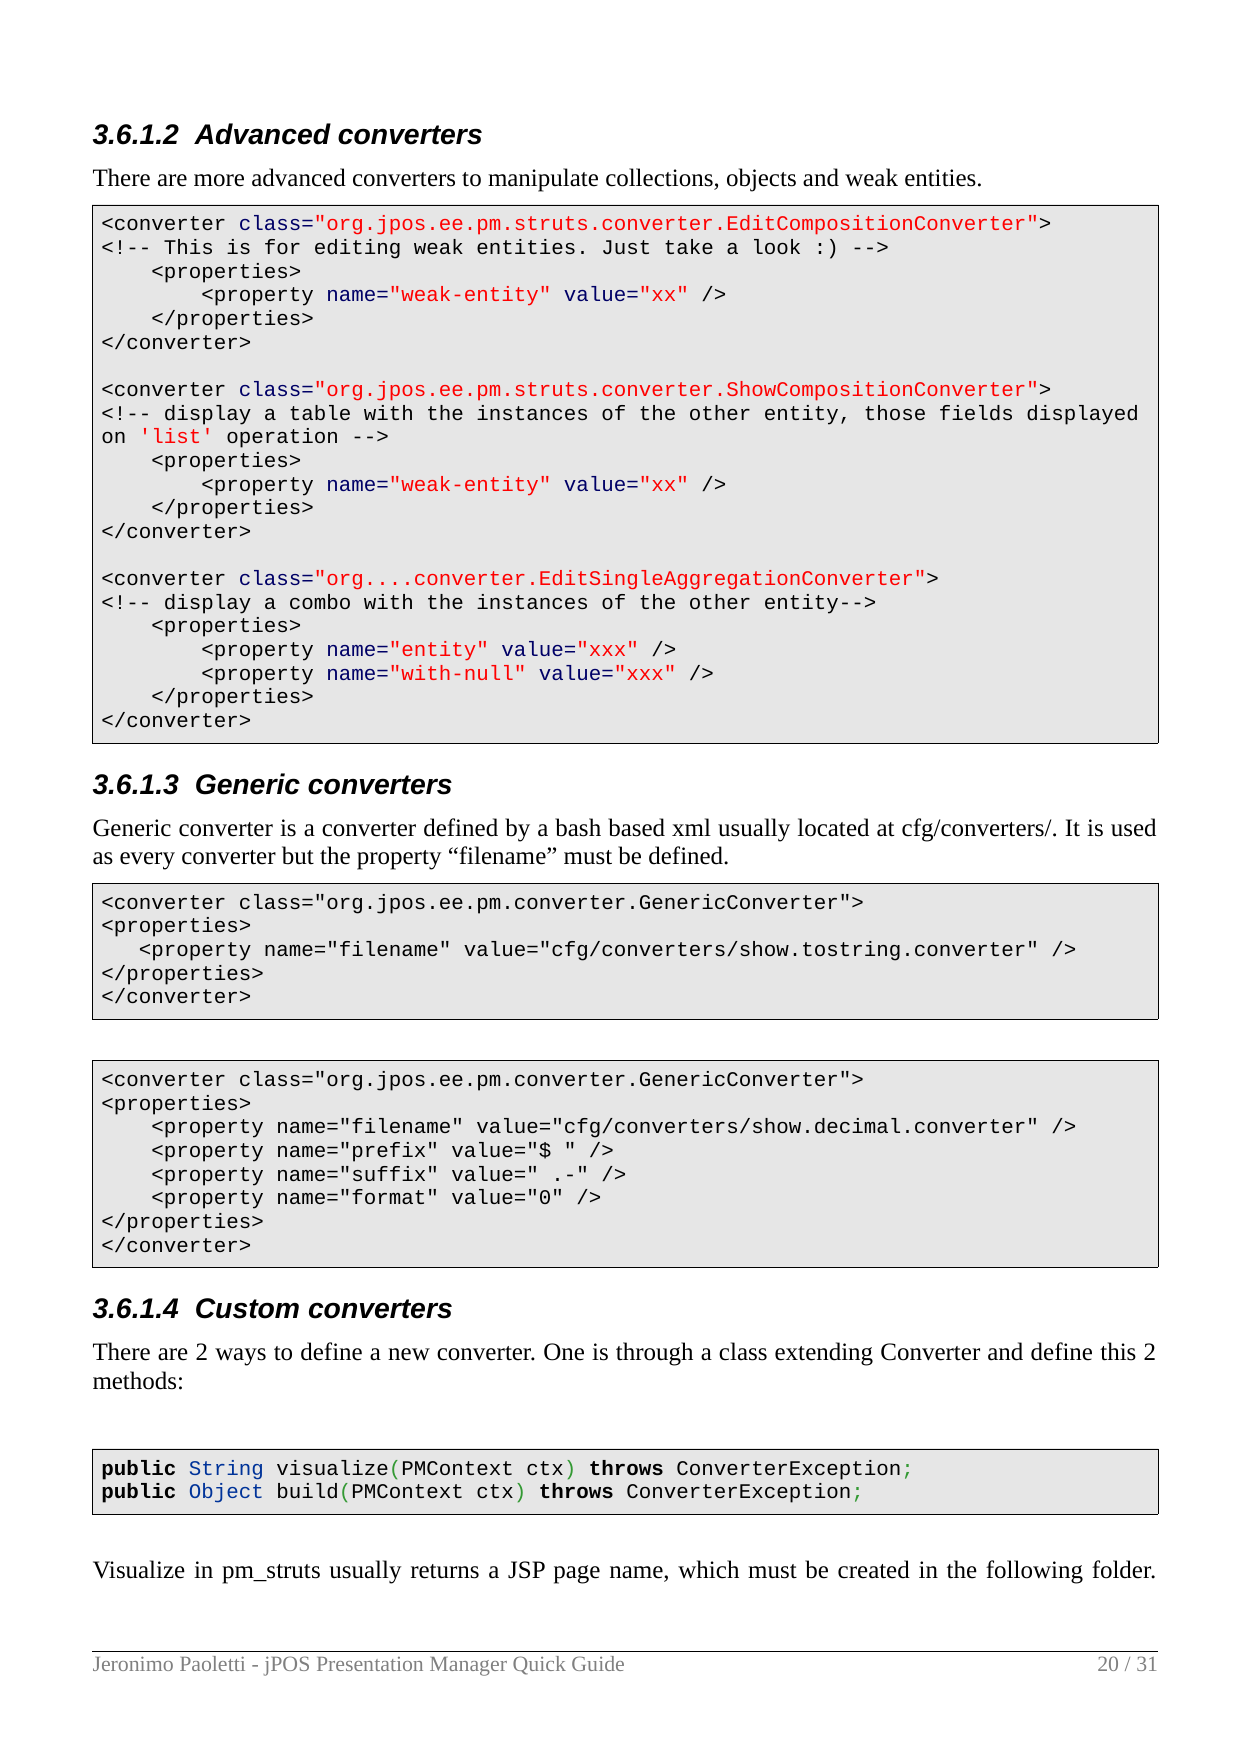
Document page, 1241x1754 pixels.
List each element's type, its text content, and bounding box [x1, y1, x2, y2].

text There are more advanced converters to manipulate collections, objects and weak entities. [92, 163, 1158, 192]
text <properties> [93, 441, 1158, 464]
text <!-- display a combo with the instances of the other entity--> [93, 583, 1158, 606]
text <converter class="org....converter.EditSingleAggregationConverter"> [93, 559, 1158, 583]
text There are 2 ways to define a new converter. One is through a class extending Converter and define this 2 methods: [92, 1337, 1158, 1395]
text <!-- This is for editing weak entities. Just take a look :) --> [93, 228, 1158, 252]
text <property name="weak-entity" value="xx" /> [93, 464, 1158, 488]
text </properties> [93, 677, 1158, 701]
text </properties> [93, 299, 1158, 323]
text </converter> [93, 977, 1158, 1019]
text </properties> [93, 1202, 1158, 1226]
subtitle Generic converters [92, 768, 1158, 800]
text <property name="filename" value="cfg/converters/show.decimal.converter" /> [93, 1107, 1158, 1131]
text <converter class="org.jpos.ee.pm.converter.GenericConverter"> [93, 1061, 1158, 1084]
text <!-- display a table with the instances of the other entity, those fields displayed on 'list' operation --> [93, 394, 1158, 441]
text <properties> [93, 252, 1158, 275]
subtitle Custom converters [92, 1292, 1158, 1325]
text <properties> [93, 1084, 1158, 1107]
text public String visualize(PMContext ctx) throws ConverterException; [93, 1450, 1158, 1472]
text <converter class="org.jpos.ee.pm.converter.GenericConverter"> [93, 884, 1158, 906]
text <property name="entity" value="xxx" /> [93, 630, 1158, 654]
text </properties> [93, 954, 1158, 977]
text <converter class="org.jpos.ee.pm.struts.converter.ShowCompositionConverter"> [93, 370, 1158, 394]
text <property name="with-null" value="xxx" /> [93, 654, 1158, 677]
subtitle Advanced converters [92, 118, 1158, 151]
text <property name="suffix" value=" .-" /> [93, 1155, 1158, 1178]
text </properties> [93, 488, 1158, 512]
text Generic converter is a converter defined by a bash based xml usually located at cfg/converters/. It is used as every converter but the property “filename” must be defined. [92, 813, 1158, 870]
text </converter> [93, 701, 1158, 743]
text </converter> [93, 1226, 1158, 1267]
text <property name="prefix" value="$ " /> [93, 1131, 1158, 1155]
text <property name="format" value="0" /> [93, 1178, 1158, 1202]
text Visualize in pm_struts usually returns a JSP page name, which must be created in the following folder. [92, 1555, 1158, 1584]
text public Object build(PMContext ctx) throws ConverterException; [93, 1472, 1158, 1514]
text </converter> [93, 512, 1158, 536]
text <properties> [93, 906, 1158, 930]
text <properties> [93, 606, 1158, 630]
text </converter> [93, 323, 1158, 346]
text <converter class="org.jpos.ee.pm.struts.converter.EditCompositionConverter"> [93, 206, 1158, 228]
text <property name="filename" value="cfg/converters/show.tostring.converter" /> [93, 930, 1158, 954]
text <property name="weak-entity" value="xx" /> [93, 275, 1158, 299]
